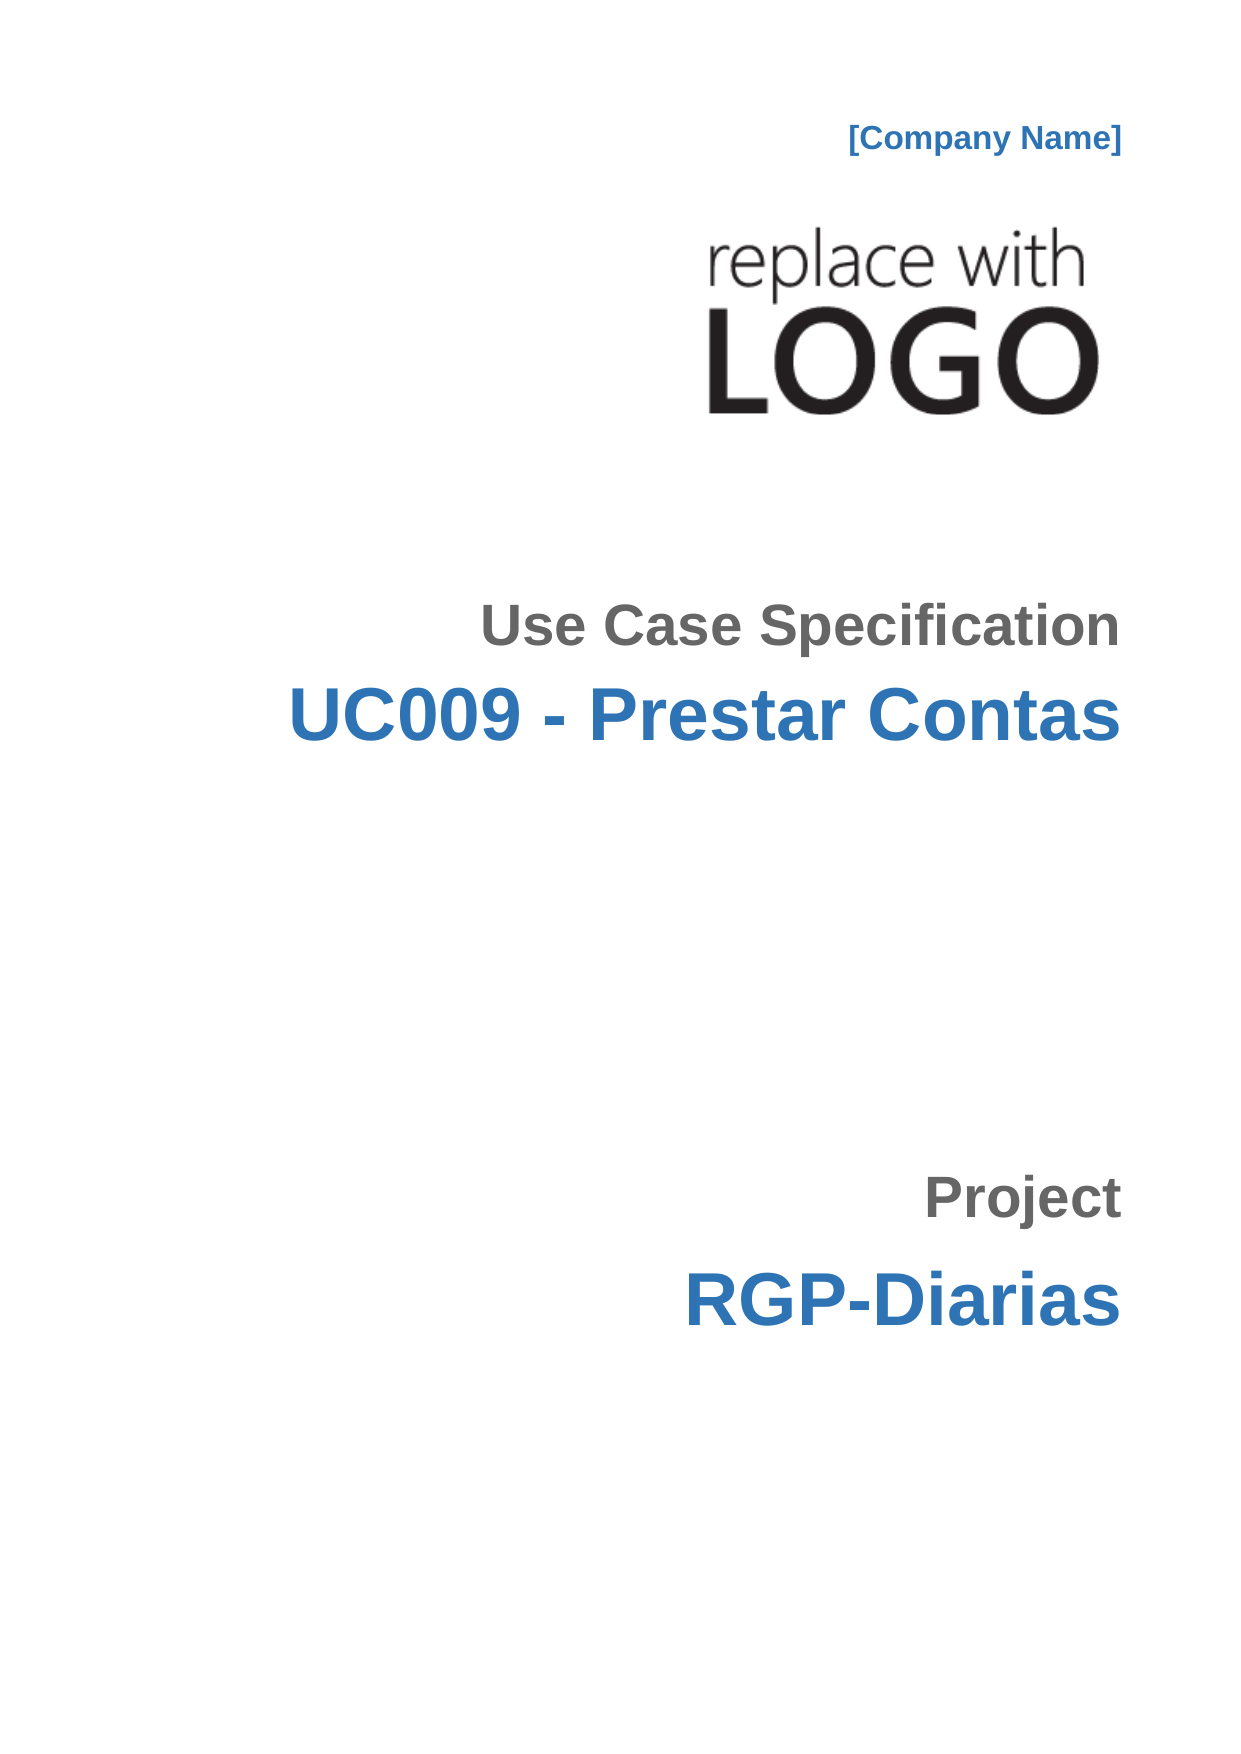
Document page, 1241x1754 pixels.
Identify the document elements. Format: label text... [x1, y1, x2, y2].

picture [687, 206, 1123, 445]
title RGP-Diarias [118, 1255, 1122, 1341]
text UC009 - Prestar Contas [118, 670, 1122, 757]
text [Company Name] [118, 118, 1122, 157]
title Use Case Specification [118, 591, 1122, 658]
title Project [118, 1163, 1122, 1230]
